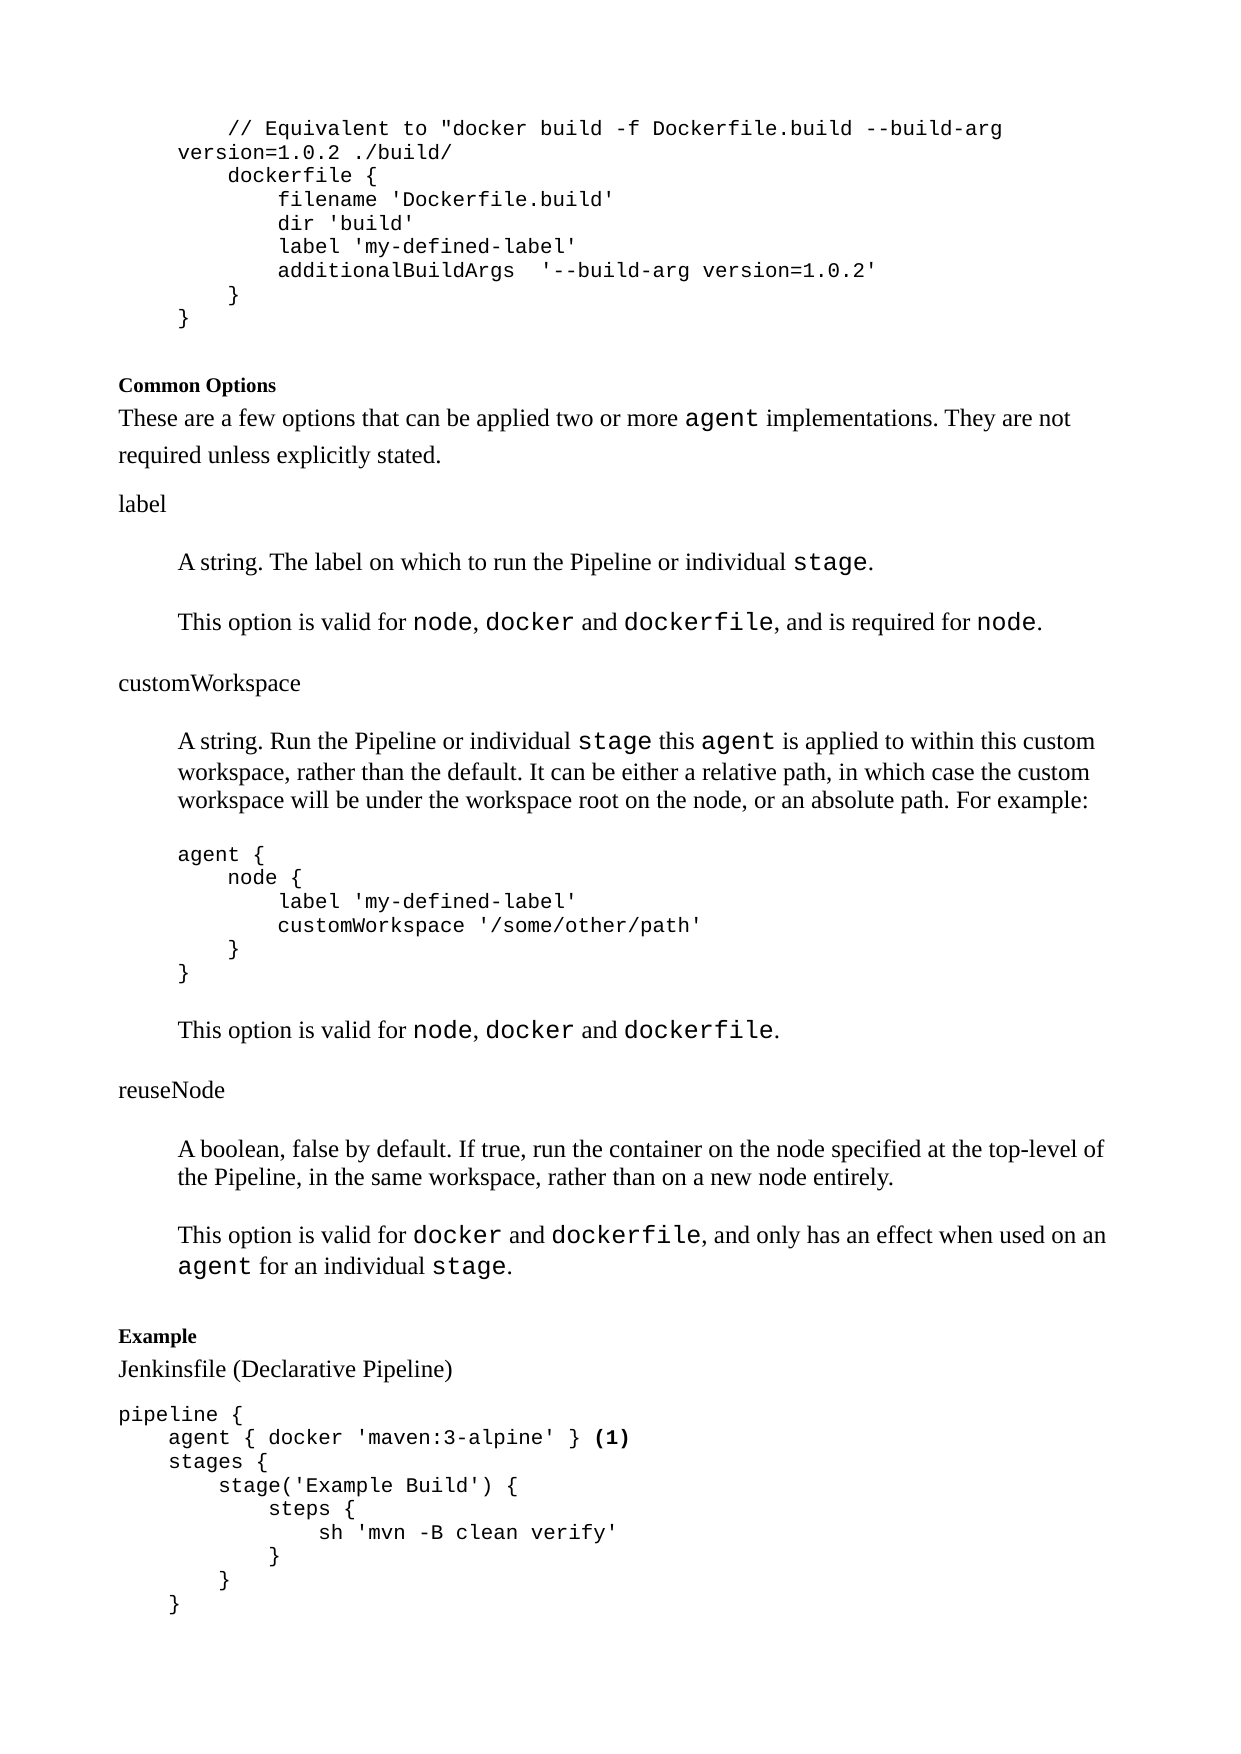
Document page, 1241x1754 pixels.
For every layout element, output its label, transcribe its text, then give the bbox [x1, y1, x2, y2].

text } [177, 307, 1122, 331]
text } [177, 938, 1122, 962]
list This option is valid for docker and dockerfile, and only has an effect when used on an agent for an individual stage. [177, 1221, 1122, 1282]
text } [177, 284, 1122, 307]
text } [118, 1569, 1122, 1593]
text dockerfile { [177, 165, 1122, 189]
text dir 'build' [177, 213, 1122, 236]
text Jenkinsfile (Declarative Pipeline) [118, 1354, 1122, 1383]
text pipeline { [118, 1404, 1122, 1427]
text label 'my-defined-label' [177, 236, 1122, 260]
text } [118, 1546, 1122, 1569]
text stages { [118, 1451, 1122, 1474]
text sh 'mvn -B clean verify' [118, 1522, 1122, 1546]
subtitle Common Options [118, 373, 1122, 397]
list A string. The label on which to run the Pipeline or individual stage. [177, 547, 1122, 578]
list This option is valid for node, docker and dockerfile. [177, 1015, 1122, 1046]
text additionalBuildArgs '--build-arg version=1.0.2' [177, 260, 1122, 284]
text These are a few options that can be applied two or more agent implementations. They are not required unless explicitly stated. [118, 403, 1122, 468]
list A boolean, false by default. If true, run the container on the node specified at the top-level of the Pipeline, in the same workspace, rather than on a new node entirely. [177, 1134, 1122, 1191]
text // Equivalent to "docker build -f Dockerfile.build --build-arg version=1.0.2 ./build/ [177, 118, 1122, 165]
text } [118, 1593, 1122, 1616]
text } [177, 962, 1122, 986]
text label 'my-defined-label' [177, 891, 1122, 915]
text customWorkspace '/some/other/path' [177, 915, 1122, 938]
text stage('Example Build') { [118, 1474, 1122, 1498]
subtitle label [118, 489, 1122, 518]
subtitle reuseNode [118, 1075, 1122, 1104]
text filename 'Dockerfile.build' [177, 189, 1122, 213]
list A string. Run the Pipeline or individual stage this agent is applied to within this custom workspace, rather than the default. It can be either a relative path, in which case the custom workspace will be under the workspace root on the node, or an absolute path. For example: [177, 726, 1122, 814]
list This option is valid for node, docker and dockerfile, and is required for node. [177, 607, 1122, 638]
text agent { [177, 844, 1122, 867]
subtitle customWorkspace [118, 668, 1122, 696]
text node { [177, 867, 1122, 891]
text agent { docker 'maven:3-alpine' } (1) [118, 1427, 1122, 1451]
subtitle Example [118, 1324, 1122, 1348]
text steps { [118, 1498, 1122, 1522]
